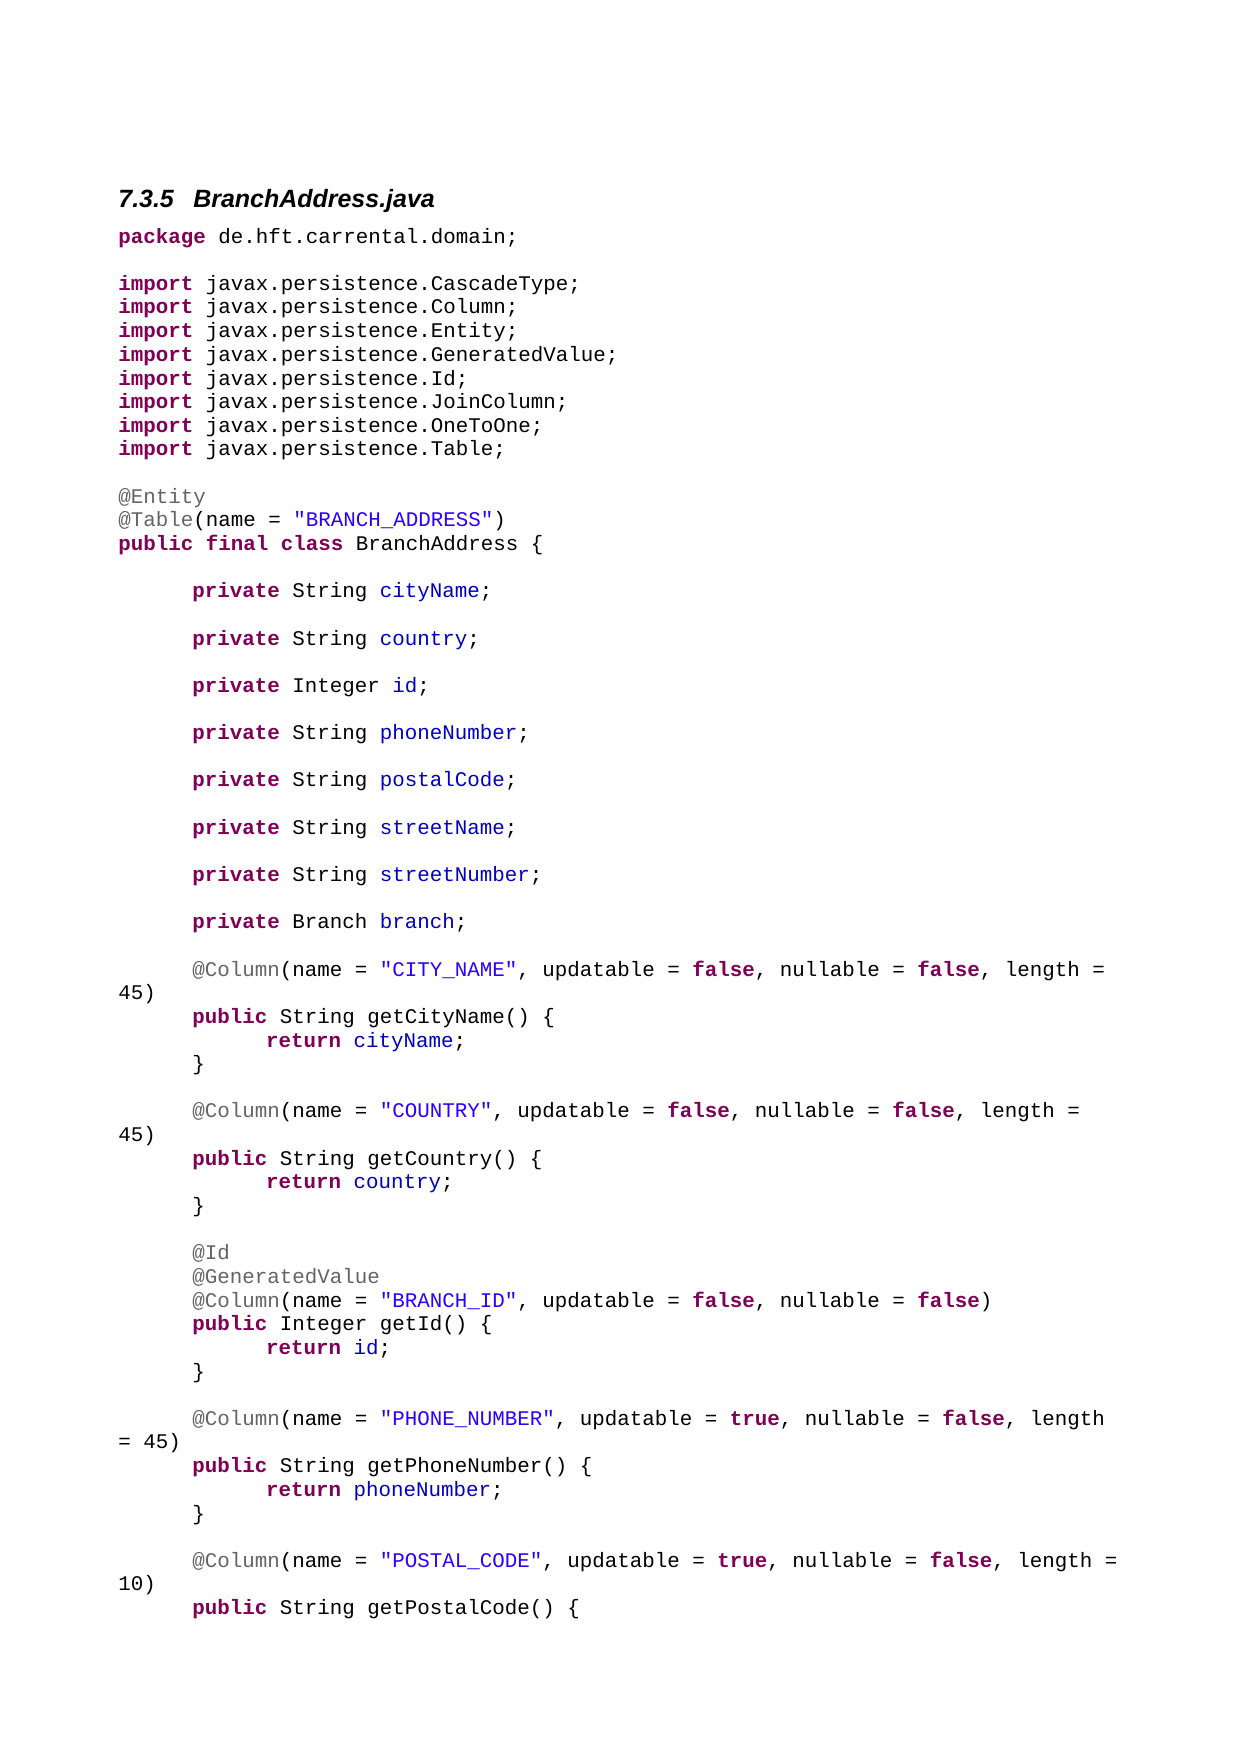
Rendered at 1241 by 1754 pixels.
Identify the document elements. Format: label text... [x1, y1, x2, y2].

text private String postalCode; [118, 769, 1122, 793]
text private String country; [118, 628, 1122, 651]
text private String streetNumber; [118, 864, 1122, 888]
text } [118, 1053, 1122, 1077]
text return country; [118, 1171, 1122, 1195]
subtitle BranchAddress.java [118, 184, 1122, 213]
text import javax.persistence.Entity; [118, 320, 1122, 344]
text @Column(name = "POSTAL_CODE", updatable = true, nullable = false, length = 10) [118, 1550, 1122, 1597]
text private Branch branch; [118, 911, 1122, 935]
text import javax.persistence.Table; [118, 438, 1122, 462]
text } [118, 1502, 1122, 1526]
text @GeneratedValue [118, 1266, 1122, 1290]
text @Column(name = "CITY_NAME", updatable = false, nullable = false, length = 45) [118, 959, 1122, 1006]
text private Integer id; [118, 675, 1122, 698]
text return cityName; [118, 1029, 1122, 1053]
text private String streetName; [118, 817, 1122, 840]
text return phoneNumber; [118, 1479, 1122, 1502]
text import javax.persistence.Id; [118, 367, 1122, 391]
text private String phoneNumber; [118, 722, 1122, 746]
text @Table(name = "BRANCH_ADDRESS") [118, 509, 1122, 533]
text private String cityName; [118, 580, 1122, 604]
text public String getPhoneNumber() { [118, 1455, 1122, 1479]
text import javax.persistence.JoinColumn; [118, 391, 1122, 415]
text public final class BranchAddress { [118, 533, 1122, 557]
text import javax.persistence.GeneratedValue; [118, 344, 1122, 367]
text public String getCityName() { [118, 1006, 1122, 1029]
text import javax.persistence.OneToOne; [118, 415, 1122, 438]
text @Entity [118, 486, 1122, 509]
text public Integer getId() { [118, 1313, 1122, 1337]
text public String getPostalCode() { [118, 1597, 1122, 1621]
text import javax.persistence.CascadeType; [118, 273, 1122, 297]
text public String getCountry() { [118, 1148, 1122, 1171]
text @Column(name = "COUNTRY", updatable = false, nullable = false, length = 45) [118, 1101, 1122, 1148]
text @Column(name = "PHONE_NUMBER", updatable = true, nullable = false, length = 45) [118, 1408, 1122, 1455]
text package de.hft.carrental.domain; [118, 226, 1122, 249]
text import javax.persistence.Column; [118, 297, 1122, 320]
text @Id [118, 1242, 1122, 1266]
text } [118, 1195, 1122, 1219]
text @Column(name = "BRANCH_ID", updatable = false, nullable = false) [118, 1290, 1122, 1313]
text } [118, 1361, 1122, 1384]
text return id; [118, 1337, 1122, 1361]
